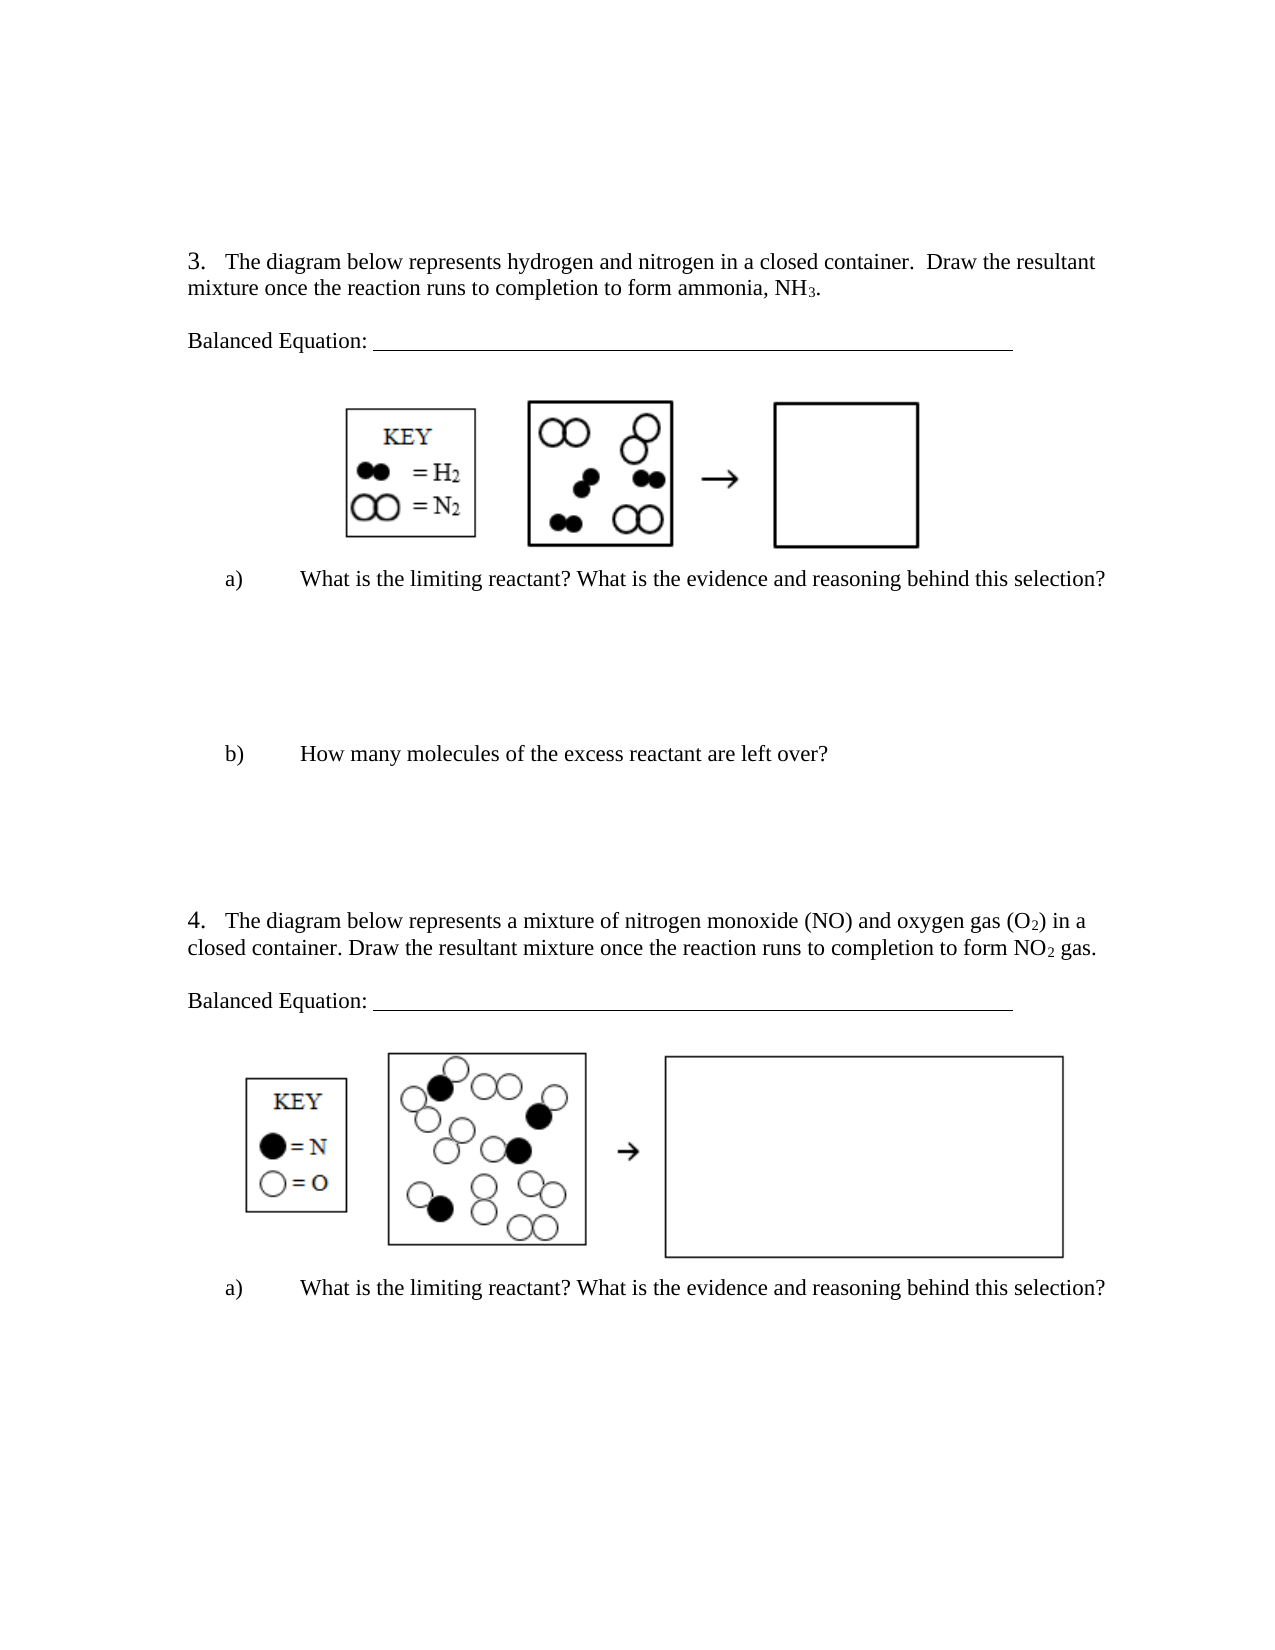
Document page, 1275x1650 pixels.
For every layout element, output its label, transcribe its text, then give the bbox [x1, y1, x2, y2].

list The diagram below represents a mixture of nitrogen monoxide (NO) and oxygen gas (O2) in a closed container. Draw the resultant mixture once the reaction runs to completion to form NO2 gas. [187, 905, 1125, 960]
list How many molecules of the excess reactant are left over? [225, 740, 1125, 766]
list Balanced Equation: [187, 987, 1125, 1013]
list What is the limiting reactant? What is the evidence and reasoning behind this selection? [225, 565, 1125, 592]
list What is the limiting reactant? What is the evidence and reasoning behind this selection? [225, 1274, 1125, 1300]
list The diagram below represents hydrogen and nitrogen in a closed container. Draw the resultant mixture once the reaction runs to completion to form ammonia, NH3. [187, 246, 1125, 301]
list Balanced Equation: [187, 327, 1125, 353]
